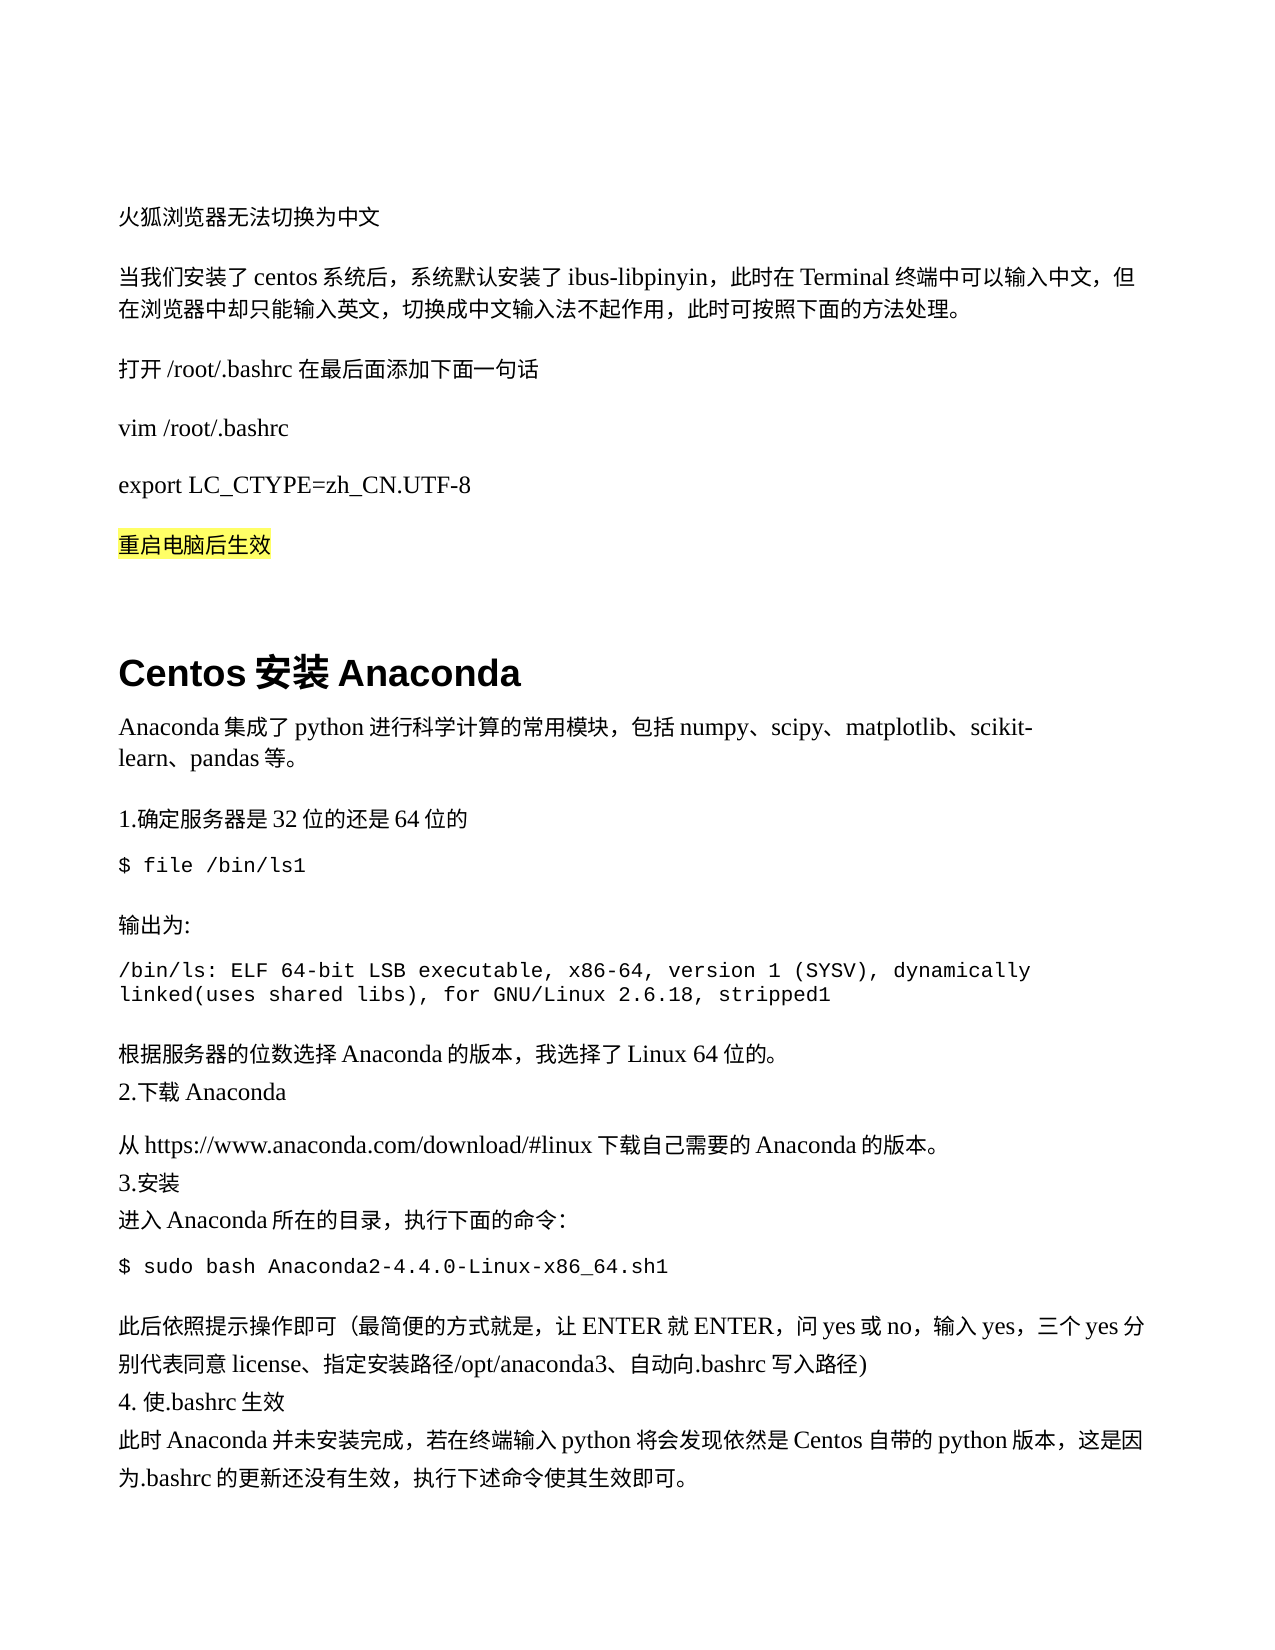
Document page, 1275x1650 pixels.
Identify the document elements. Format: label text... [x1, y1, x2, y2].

text 重启电脑后生效 [118, 528, 1157, 559]
text /bin/ls: ELF 64-bit LSB executable, x86-64, version 1 (SYSV), dynamically linked(uses shared libs), for GNU/Linux 2.6.18, stripped1 [118, 960, 1157, 1008]
text 火狐浏览器无法切换为中文 [118, 200, 1157, 232]
text $ sudo bash Anaconda2-4.4.0-Linux-x86_64.sh1 [118, 1256, 1157, 1279]
text Anaconda集成了python进行科学计算的常用模块，包括numpy、scipy、matplotlib、scikit-learn、pandas等。 [118, 709, 1098, 773]
text 此后依照提示操作即可（最简便的方式就是，让ENTER就ENTER，问yes或no，输入yes，三个yes分别代表同意license、指定安装路径/opt/anaconda3、自动向.bashrc写入路径) 4. 使.bashrc生效 此时Anaconda并未安装完成，若在终端输入python将会发现依然是Centos自带的python版本，这是因为.bashrc的更新还没有生效，执行下述命令使其生效即可。 [118, 1309, 1157, 1492]
text 1.确定服务器是32位的还是64位的 [118, 802, 1157, 834]
text 当我们安装了centos系统后，系统默认安装了ibus-libpinyin，此时在Terminal终端中可以输入中文，但在浏览器中却只能输入英文，切换成中文输入法不起作用，此时可按照下面的方法处理。 [118, 260, 1157, 324]
text $ file /bin/ls1 [118, 855, 1157, 878]
text 从https://www.anaconda.com/download/#linux下载自己需要的Anaconda的版本。 3.安装 进入Anaconda所在的目录，执行下面的命令： [118, 1128, 1157, 1235]
subtitle Centos安装Anaconda [118, 642, 1157, 697]
text 根据服务器的位数选择Anaconda的版本，我选择了Linux 64位的。 2.下载Anaconda [118, 1037, 1157, 1107]
text export LC_CTYPE=zh_CN.UTF-8 [118, 470, 1157, 499]
text 打开 /root/.bashrc 在最后面添加下面一句话 [118, 352, 1157, 384]
text vim /root/.bashrc [118, 413, 1157, 442]
text 输出为: [118, 908, 1157, 939]
